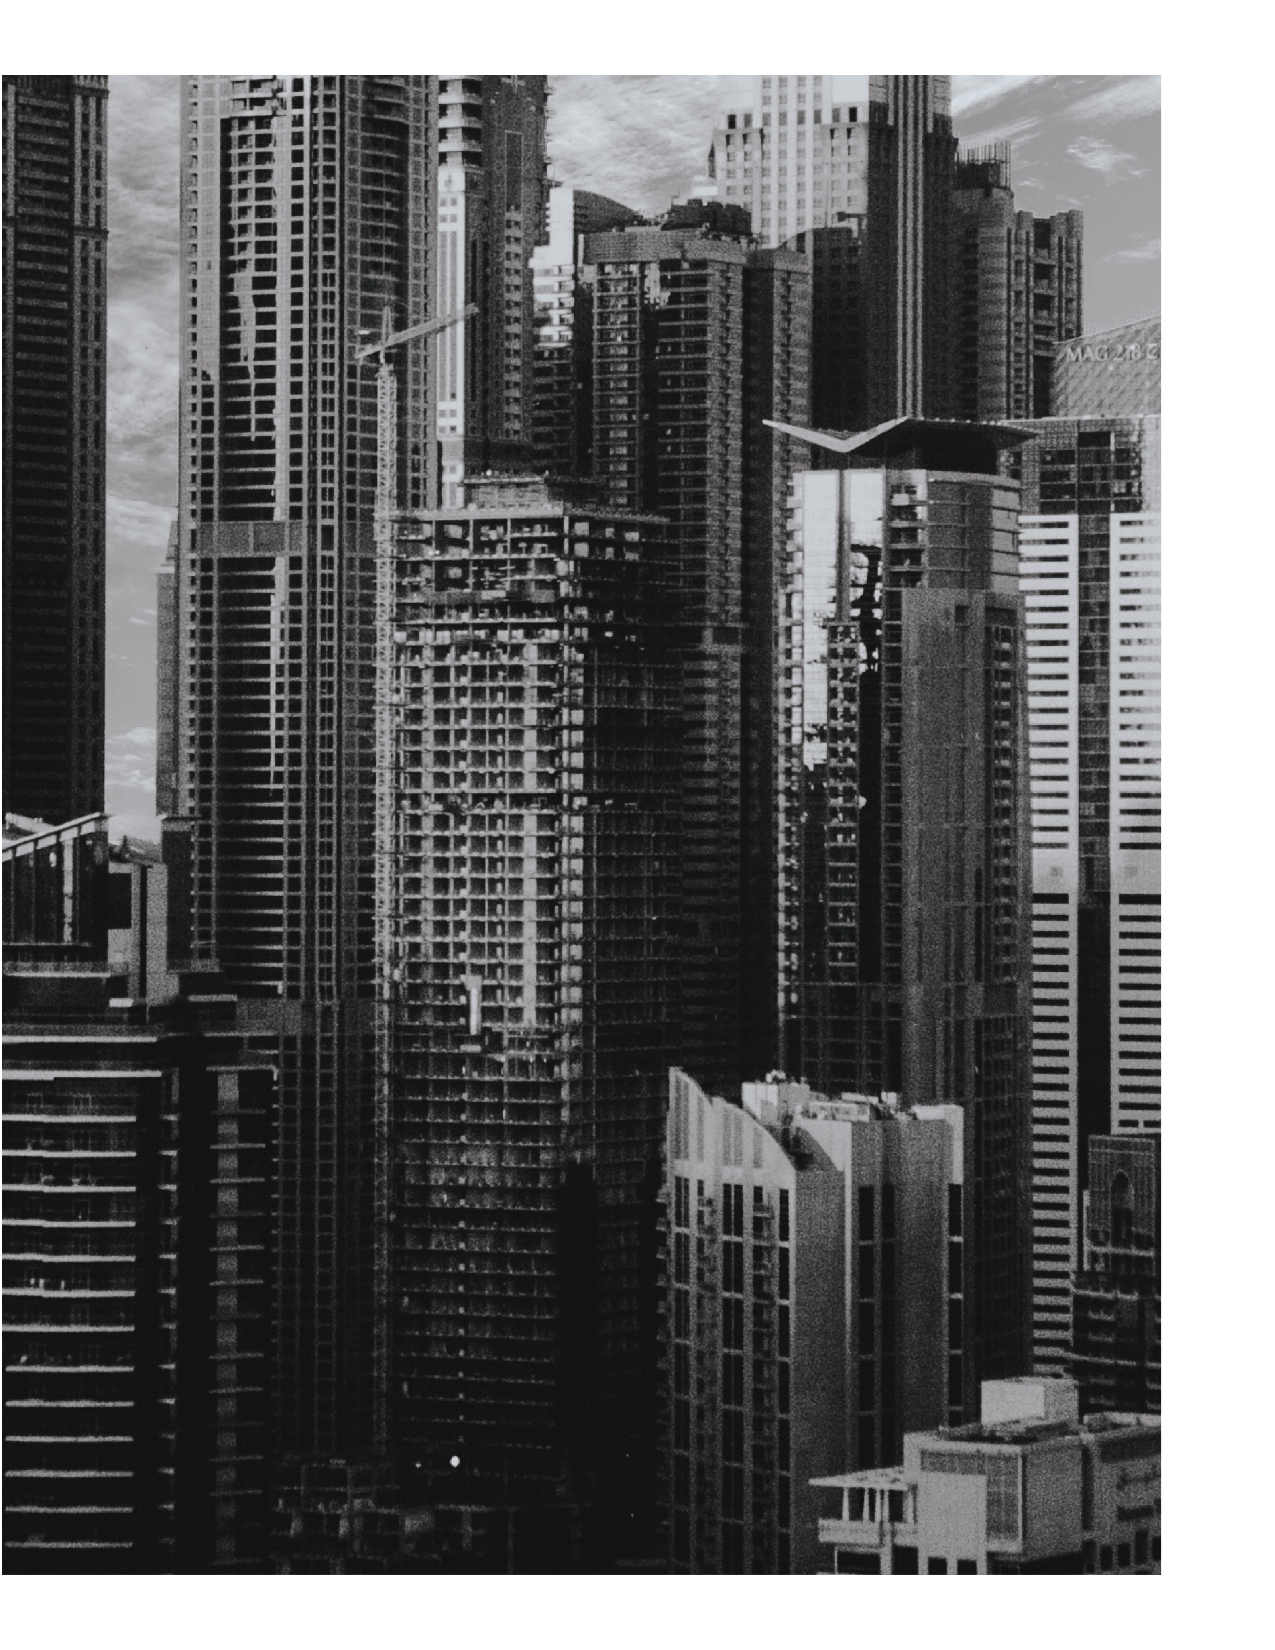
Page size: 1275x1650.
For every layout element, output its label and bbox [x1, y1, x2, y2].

picture [2, 75, 1162, 1575]
